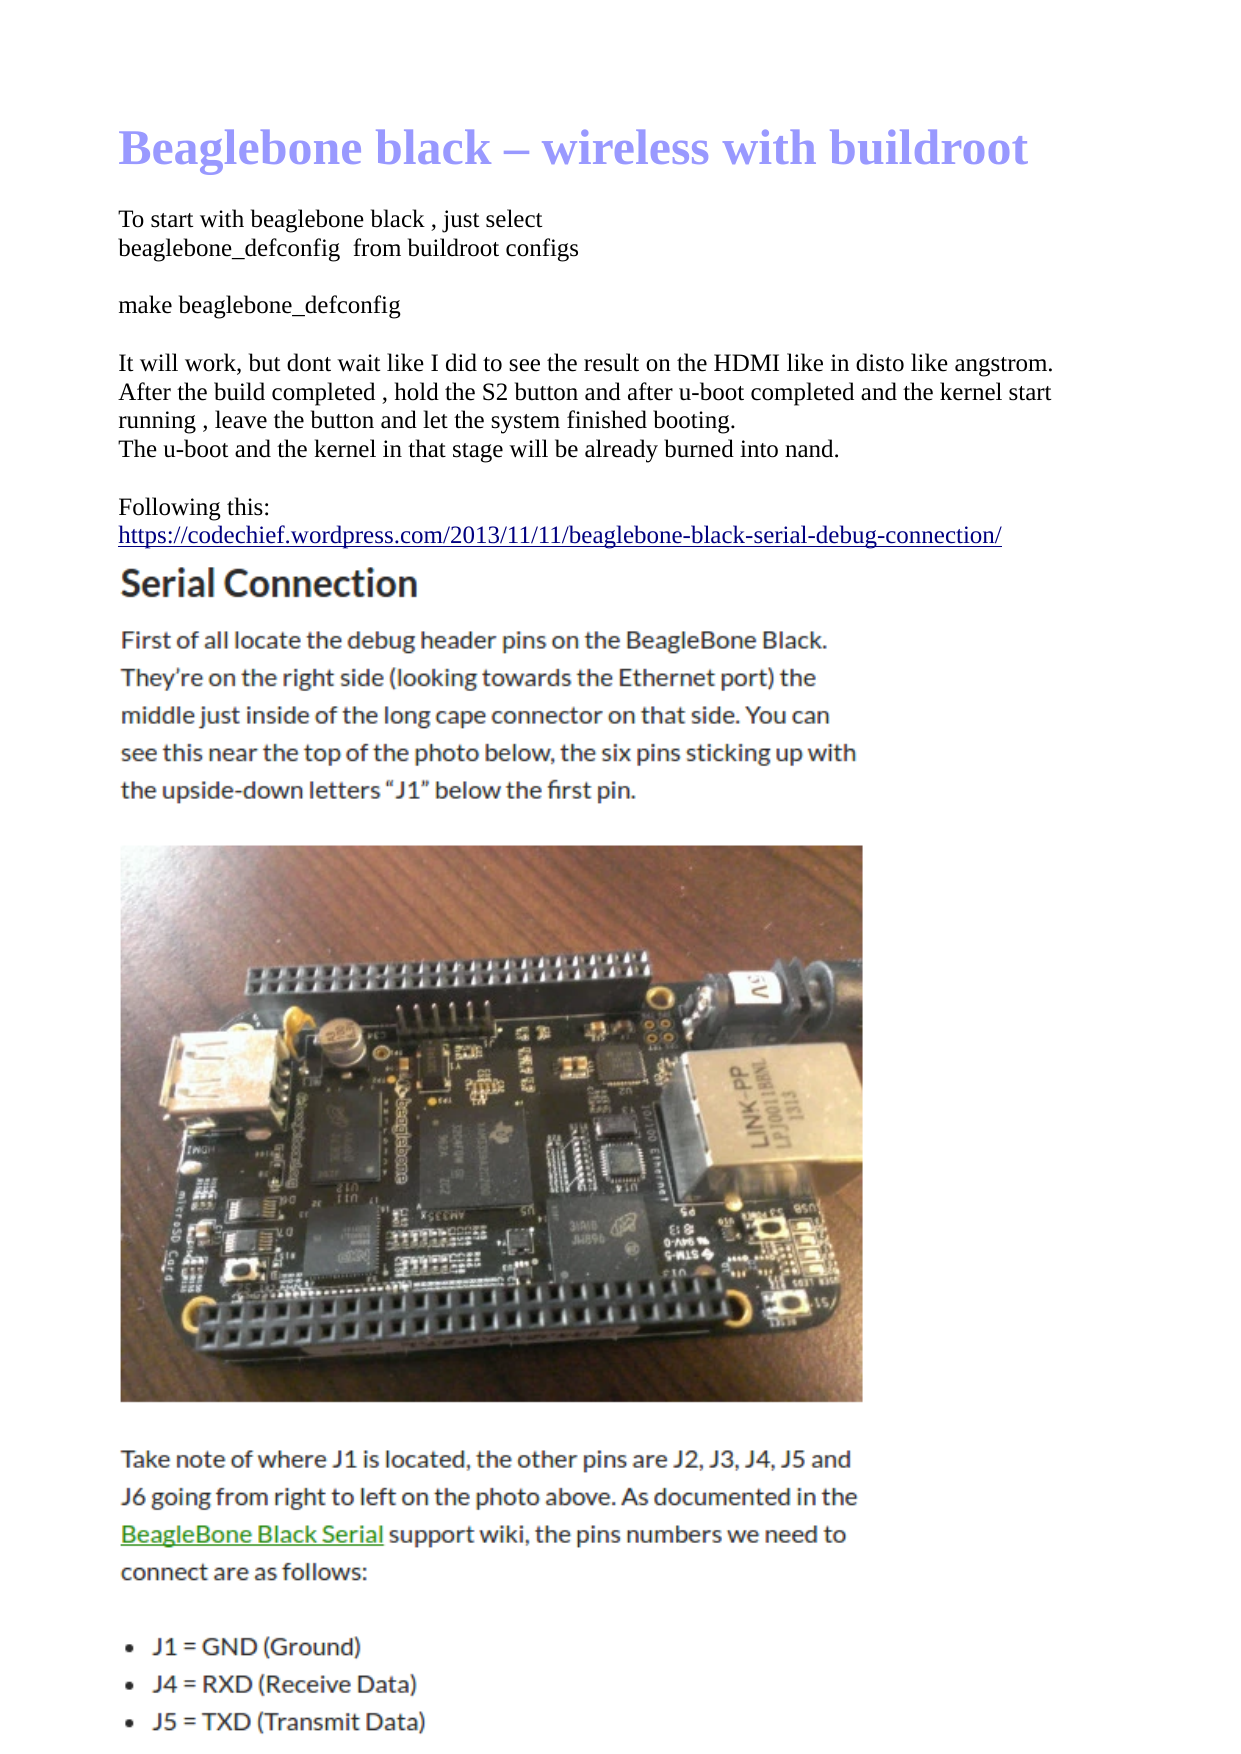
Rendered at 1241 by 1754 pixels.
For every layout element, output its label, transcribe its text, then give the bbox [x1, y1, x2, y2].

text make beaglebone_defconfig [118, 291, 1122, 319]
text https://codechief.wordpress.com/2013/11/11/beaglebone-black-serial-debug-connection/ [118, 521, 1122, 549]
text After the build completed , hold the S2 button and after u-boot completed and the kernel start running , leave the button and let the system finished booting. [118, 377, 1122, 434]
text Beaglebone black – wireless with buildroot [118, 118, 1122, 176]
picture [110, 566, 902, 1754]
text Following this: [118, 492, 1122, 521]
text It will work, but dont wait like I did to see the result on the HDMI like in disto like angstrom. [118, 348, 1122, 377]
text beaglebone_defconfig from buildroot configs [118, 233, 1122, 262]
text To start with beaglebone black , just select [118, 204, 1122, 233]
text The u-boot and the kernel in that stage will be already burned into nand. [118, 434, 1122, 463]
